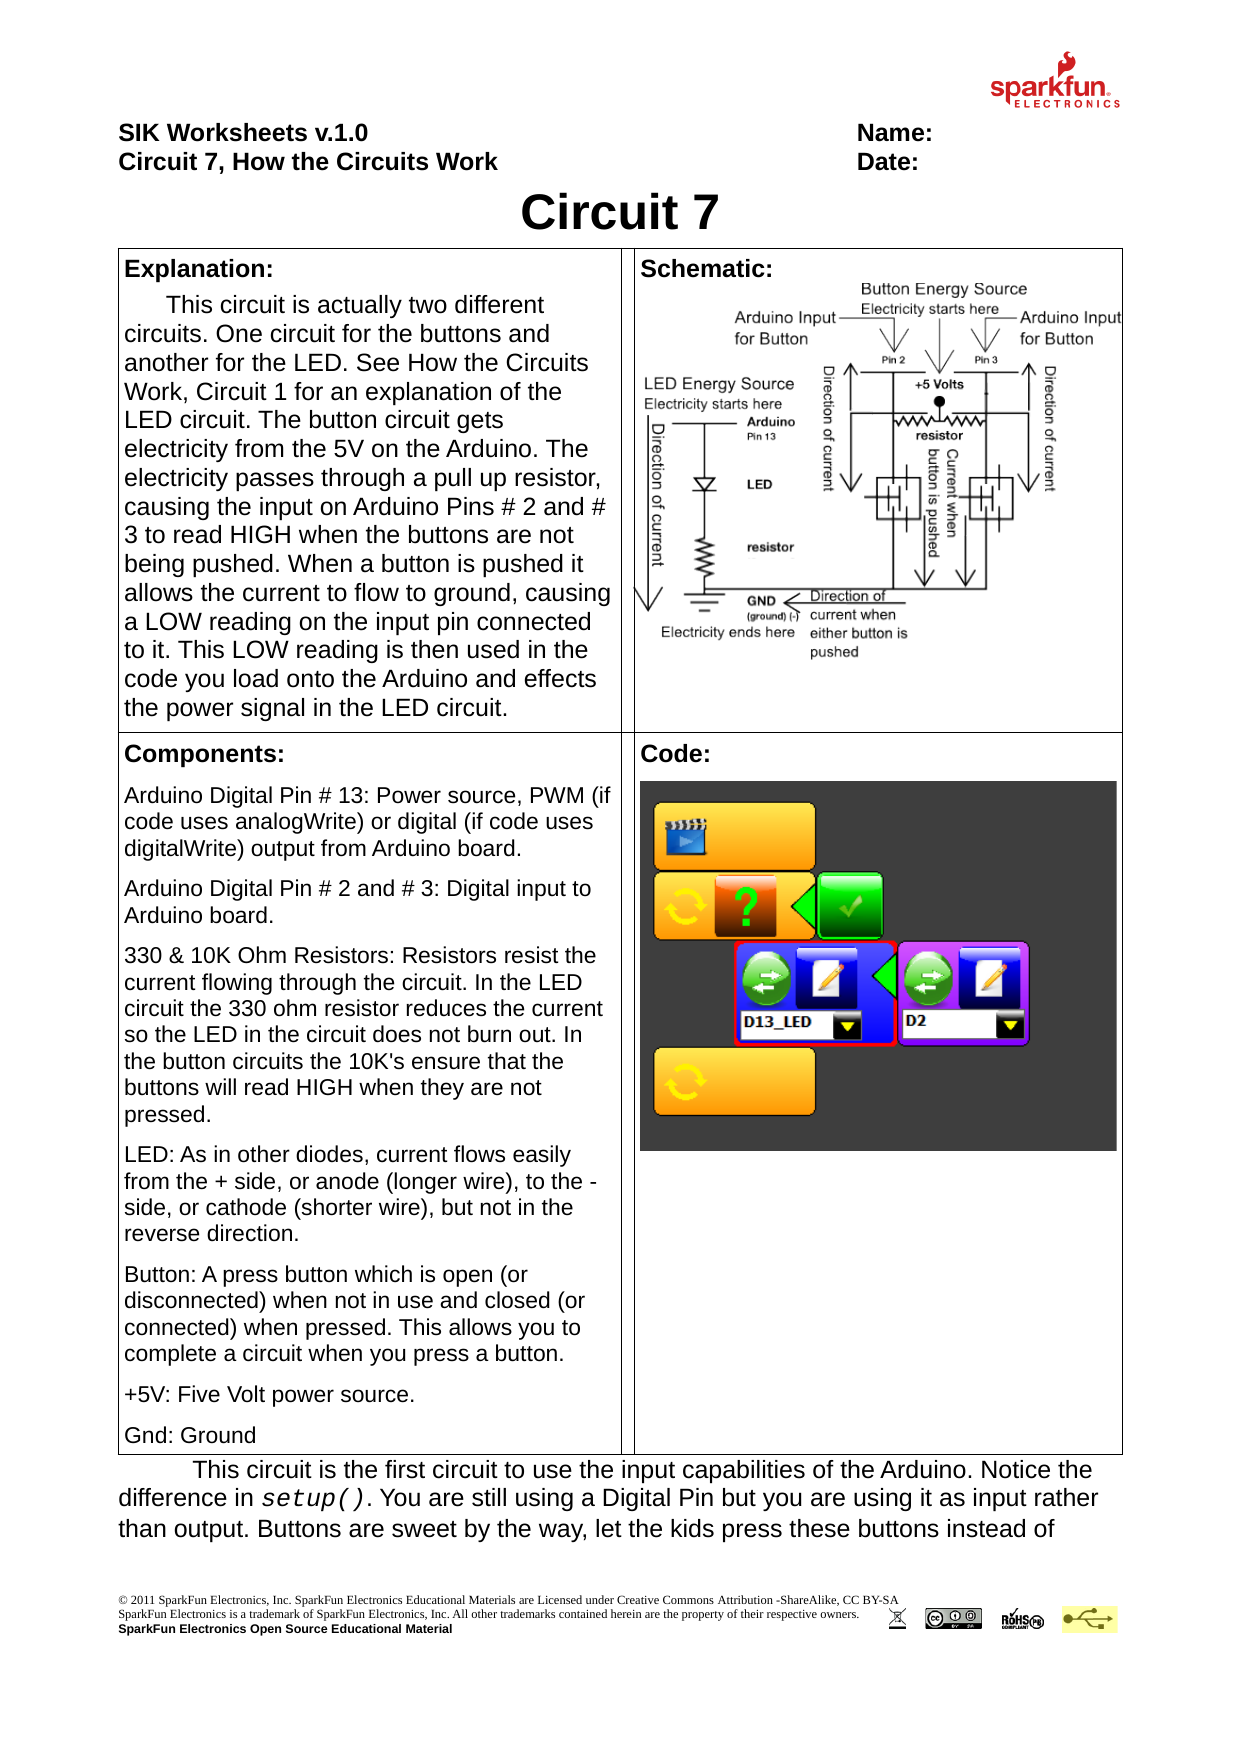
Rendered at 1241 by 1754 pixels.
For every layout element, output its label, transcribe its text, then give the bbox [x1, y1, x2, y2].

table_cell Code: [635, 733, 1122, 1454]
table_cell [622, 733, 634, 1454]
text This circuit is the first circuit to use the input capabilities of the Arduino. Notice the difference in setup(). You are still using a Digital Pin but you are using it as input rather than output. Buttons are sweet by the way, let the kids press these buttons instead of [118, 1455, 1122, 1543]
text Circuit 7, How the Circuits Work Date: [118, 147, 1122, 176]
text Circuit 7 [118, 183, 1122, 240]
table_header [622, 249, 634, 732]
picture [883, 1606, 1118, 1633]
picture [631, 283, 1125, 664]
table_cell Components: Arduino Digital Pin # 13: Power source, PWM (if code uses analogWrite) or digital (if code uses digitalWrite) output from Arduino board. Arduino Digital Pin # 2 and # 3: Digital input to Arduino board. 330 & 10K Ohm Resistors: Resistors resist the current flowing through the circuit. In the LED circuit the 330 ohm resistor reduces the current so the LED in the circuit does not burn out. In the button circuits the 10K's ensure that the buttons will read HIGH when they are not pressed. LED: As in other diodes, current flows easily from the + side, or anode (longer wire), to the - side, or cathode (shorter wire), but not in the reverse direction. Button: A press button which is open (or disconnected) when not in use and closed (or connected) when pressed. This allows you to complete a circuit when you press a button. +5V: Five Volt power source. Gnd: Ground [119, 733, 621, 1454]
table_header Schematic: [635, 249, 1122, 283]
table_header [635, 664, 1122, 732]
picture [968, 35, 1141, 122]
table_header Explanation: This circuit is actually two different circuits. One circuit for the buttons and another for the LED. See How the Circuits Work, Circuit 1 for an explanation of the LED circuit. The button circuit gets electricity from the 5V on the Arduino. The electricity passes through a pull up resistor, causing the input on Arduino Pins # 2 and # 3 to read HIGH when the buttons are not being pushed. When a button is pushed it allows the current to flow to ground, causing a LOW reading on the input pin connected to it. This LOW reading is then used in the code you load onto the Arduino and effects the power signal in the LED circuit. [119, 249, 621, 732]
text SIK Worksheets v.1.0 Name: [118, 118, 1122, 147]
